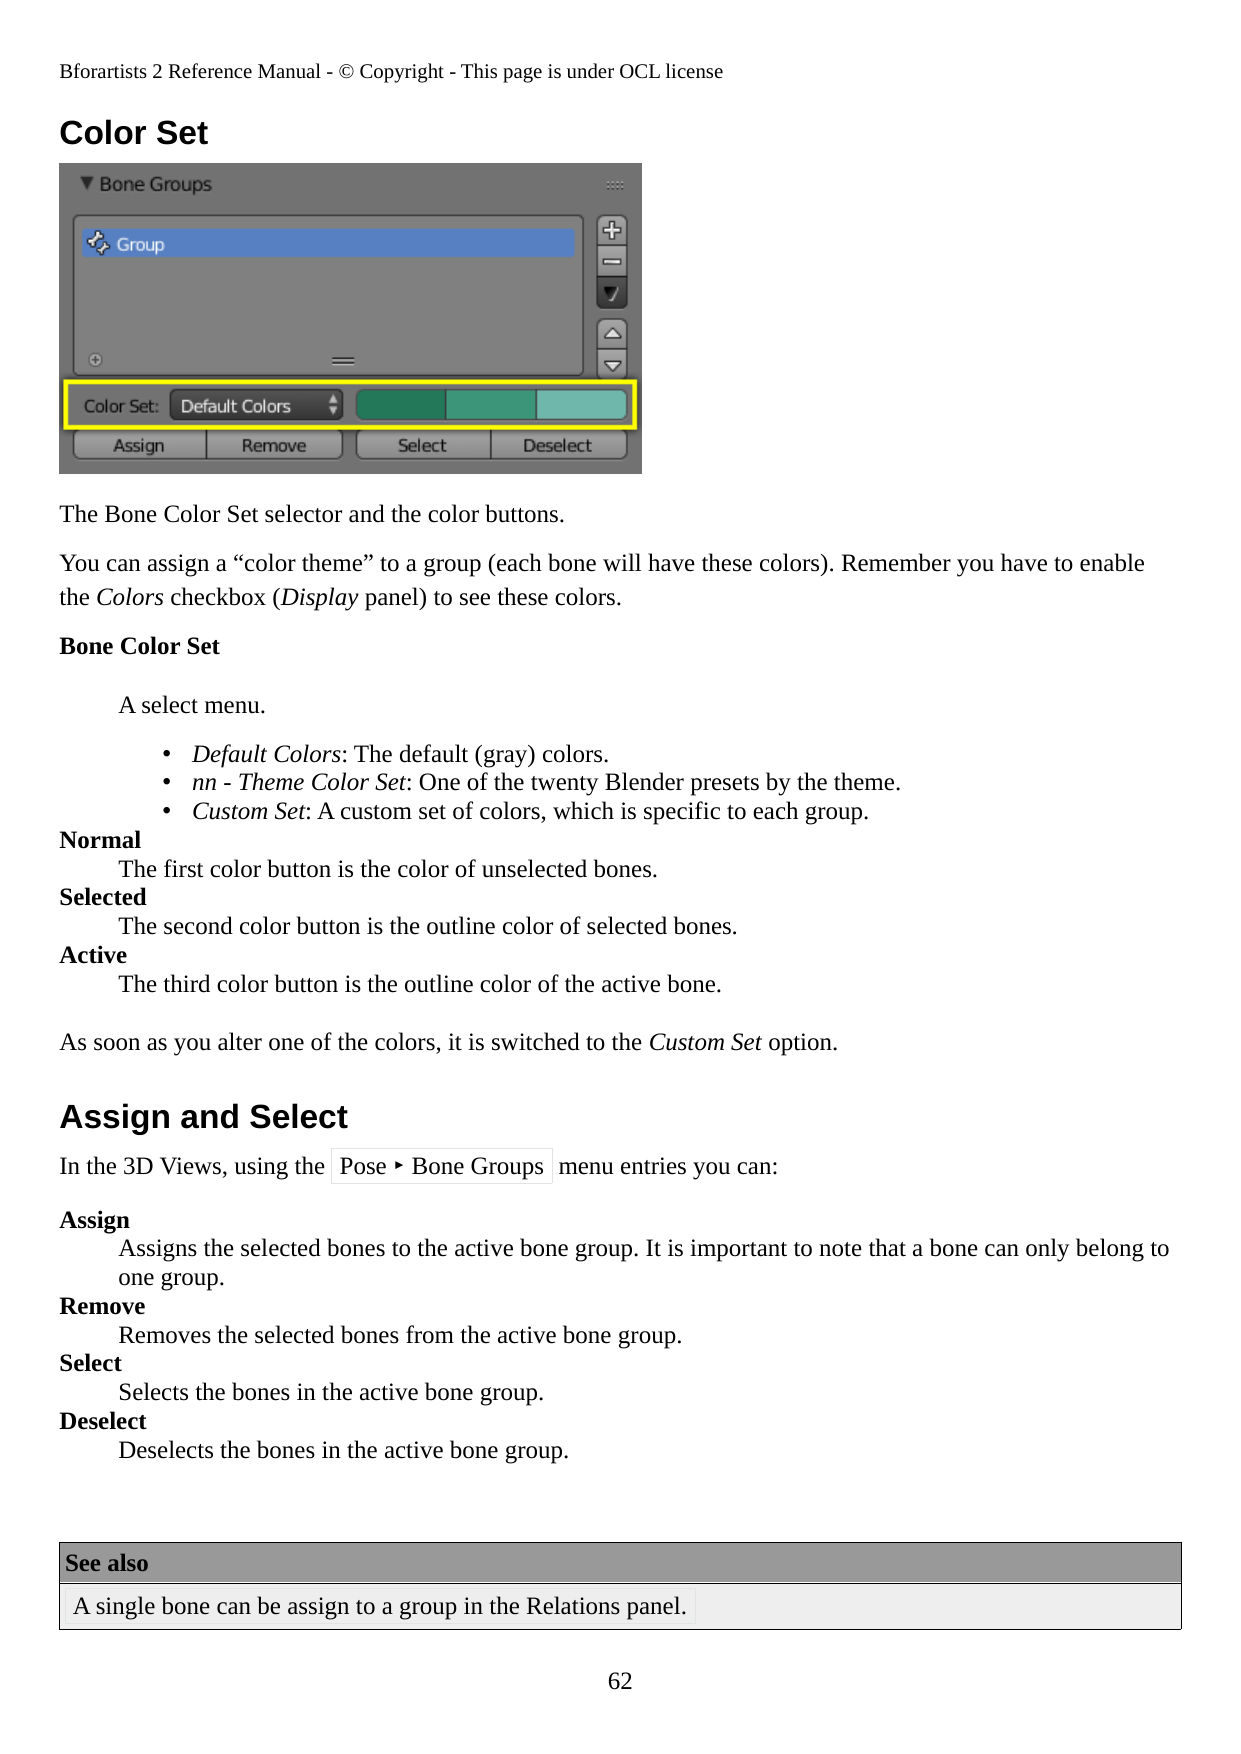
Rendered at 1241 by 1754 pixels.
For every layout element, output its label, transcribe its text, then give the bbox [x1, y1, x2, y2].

subtitle Selected [59, 882, 1181, 911]
list Deselects the bones in the active bone group. [118, 1435, 1181, 1463]
list Removes the selected bones from the active bone group. [118, 1320, 1181, 1348]
picture [59, 163, 642, 474]
subtitle Select [59, 1348, 1181, 1377]
subtitle Assign and Select [59, 1097, 1181, 1136]
subtitle Normal [59, 825, 1181, 854]
subtitle Bone Color Set [59, 631, 1181, 660]
table_cell A single bone can be assign to a group in the Relations panel. [60, 1584, 1181, 1629]
table_header See also [60, 1543, 1181, 1582]
list The first color button is the color of unselected bones. [118, 854, 1181, 882]
text menu entries you can: [553, 1148, 1181, 1183]
text The Bone Color Set selector and the color buttons. [59, 499, 1181, 528]
subtitle Remove [59, 1291, 1181, 1320]
text You can assign a “color theme” to a group (each bone will have these colors). Remember you have to enable the Colors checkbox (Display panel) to see these colors. [59, 548, 1181, 611]
text A select menu. [118, 690, 1181, 718]
subtitle Active [59, 940, 1181, 969]
list Default Colors: The default (gray) colors. [162, 739, 1181, 767]
list The second color button is the outline color of selected bones. [118, 911, 1181, 940]
list Assigns the selected bones to the active bone group. It is important to note that a bone can only belong to one group. [118, 1233, 1181, 1291]
list The third color button is the outline color of the active bone. [118, 969, 1181, 997]
list Custom Set: A custom set of colors, which is specific to each group. [162, 796, 1181, 825]
text In the 3D Views, using the [59, 1148, 331, 1183]
subtitle Color Set [59, 113, 1181, 151]
list Selects the bones in the active bone group. [118, 1377, 1181, 1406]
subtitle Deselect [59, 1406, 1181, 1435]
text As soon as you alter one of the colors, it is switched to the Custom Set option. [59, 1027, 1181, 1056]
text Pose ‣ Bone Groups [332, 1149, 552, 1183]
subtitle Assign [59, 1205, 1181, 1233]
list nn - Theme Color Set: One of the twenty Blender presets by the theme. [162, 767, 1181, 796]
